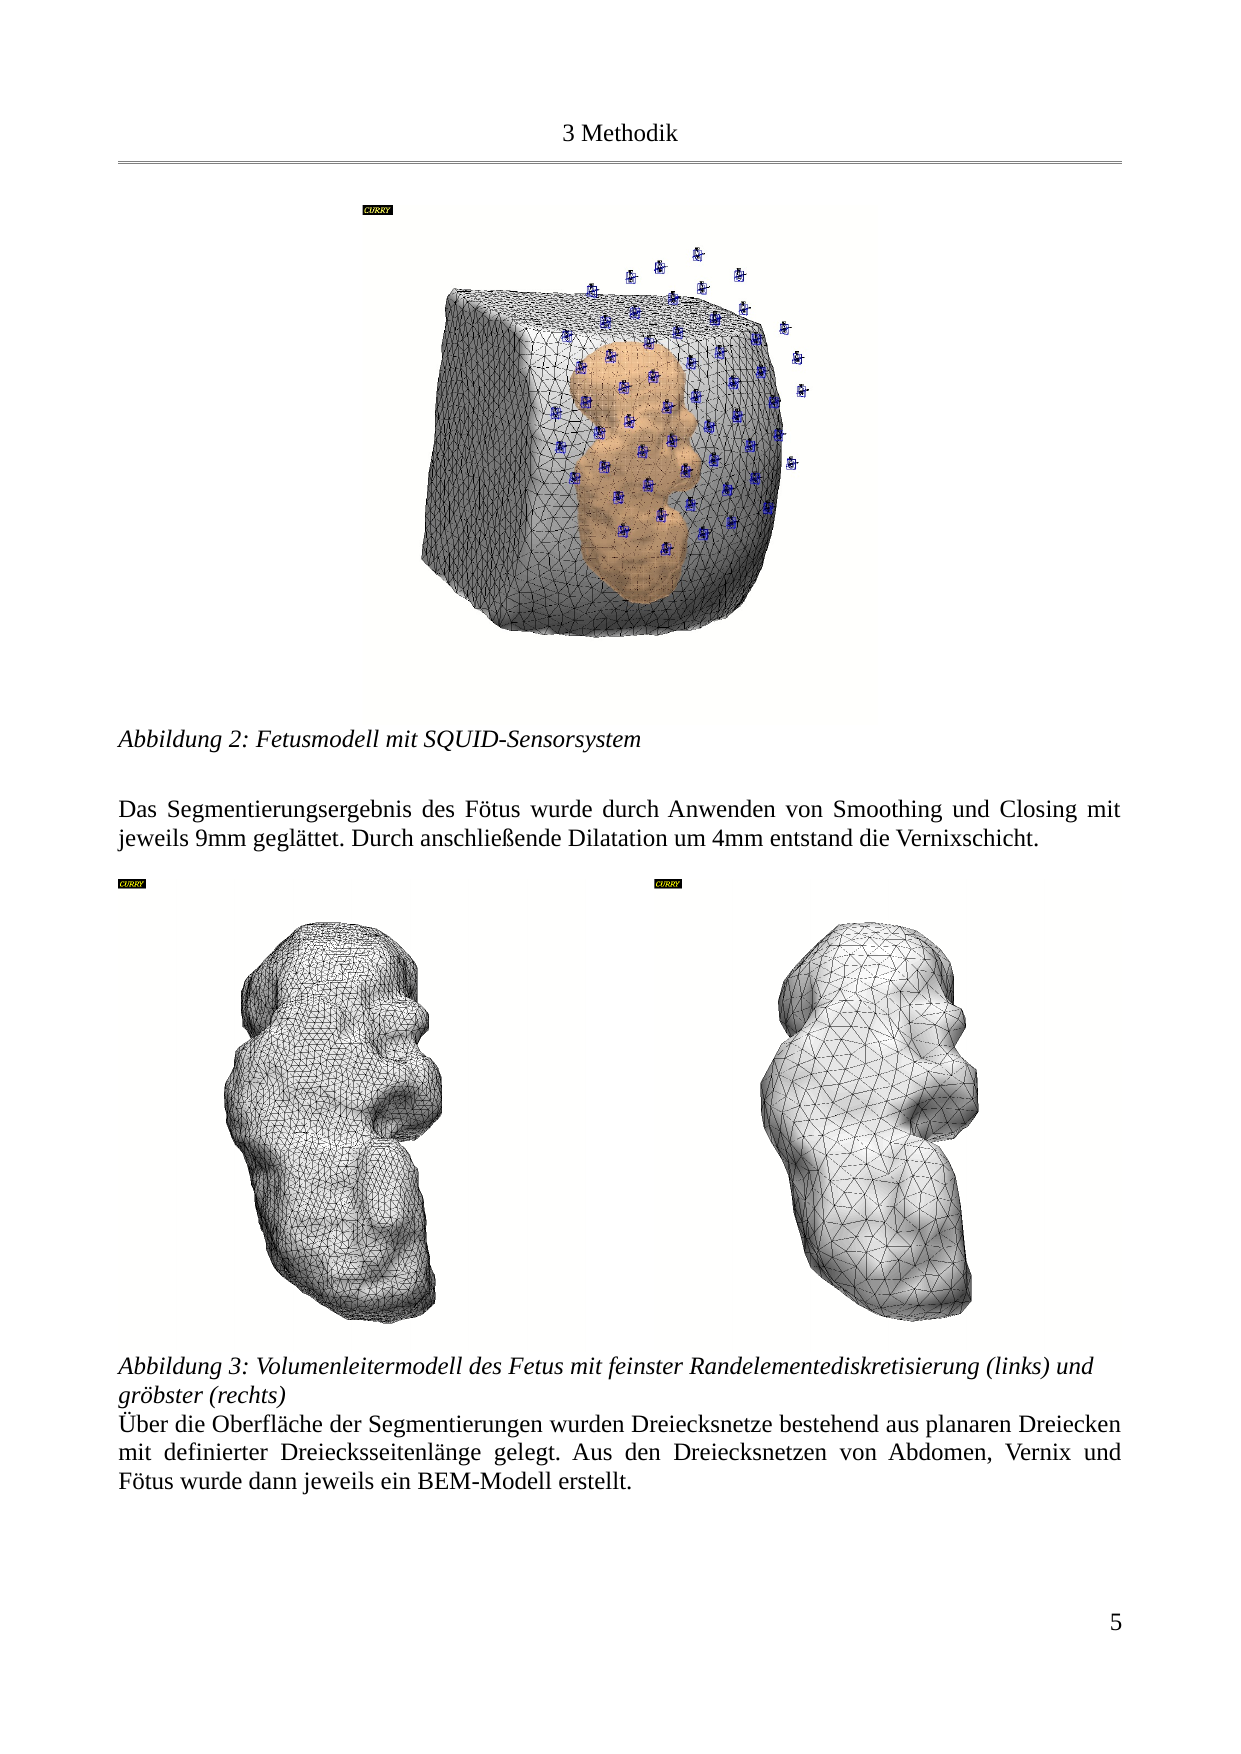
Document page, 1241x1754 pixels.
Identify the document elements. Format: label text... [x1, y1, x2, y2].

text Abbildung 2: Fetusmodell mit SQUID-Sensorsystem [118, 206, 1122, 753]
text Abbildung 3: Volumenleitermodell des Fetus mit feinster Randelementediskretisierung (links) und gröbster (rechts) [118, 879, 1122, 1409]
text Das Segmentierungsergebnis des Fötus wurde durch Anwenden von Smoothing und Closing mit jeweils 9mm geglättet. Durch anschließende Dilatation um 4mm entstand die Vernixschicht. [118, 794, 1122, 852]
text Über die Oberfläche der Segmentierungen wurden Dreiecksnetze bestehend aus planaren Dreiecken mit definierter Dreiecksseitenlänge gelegt. Aus den Dreiecksnetzen von Abdomen, Vernix und Fötus wurde dann jeweils ein BEM-Modell erstellt. [118, 1409, 1122, 1495]
